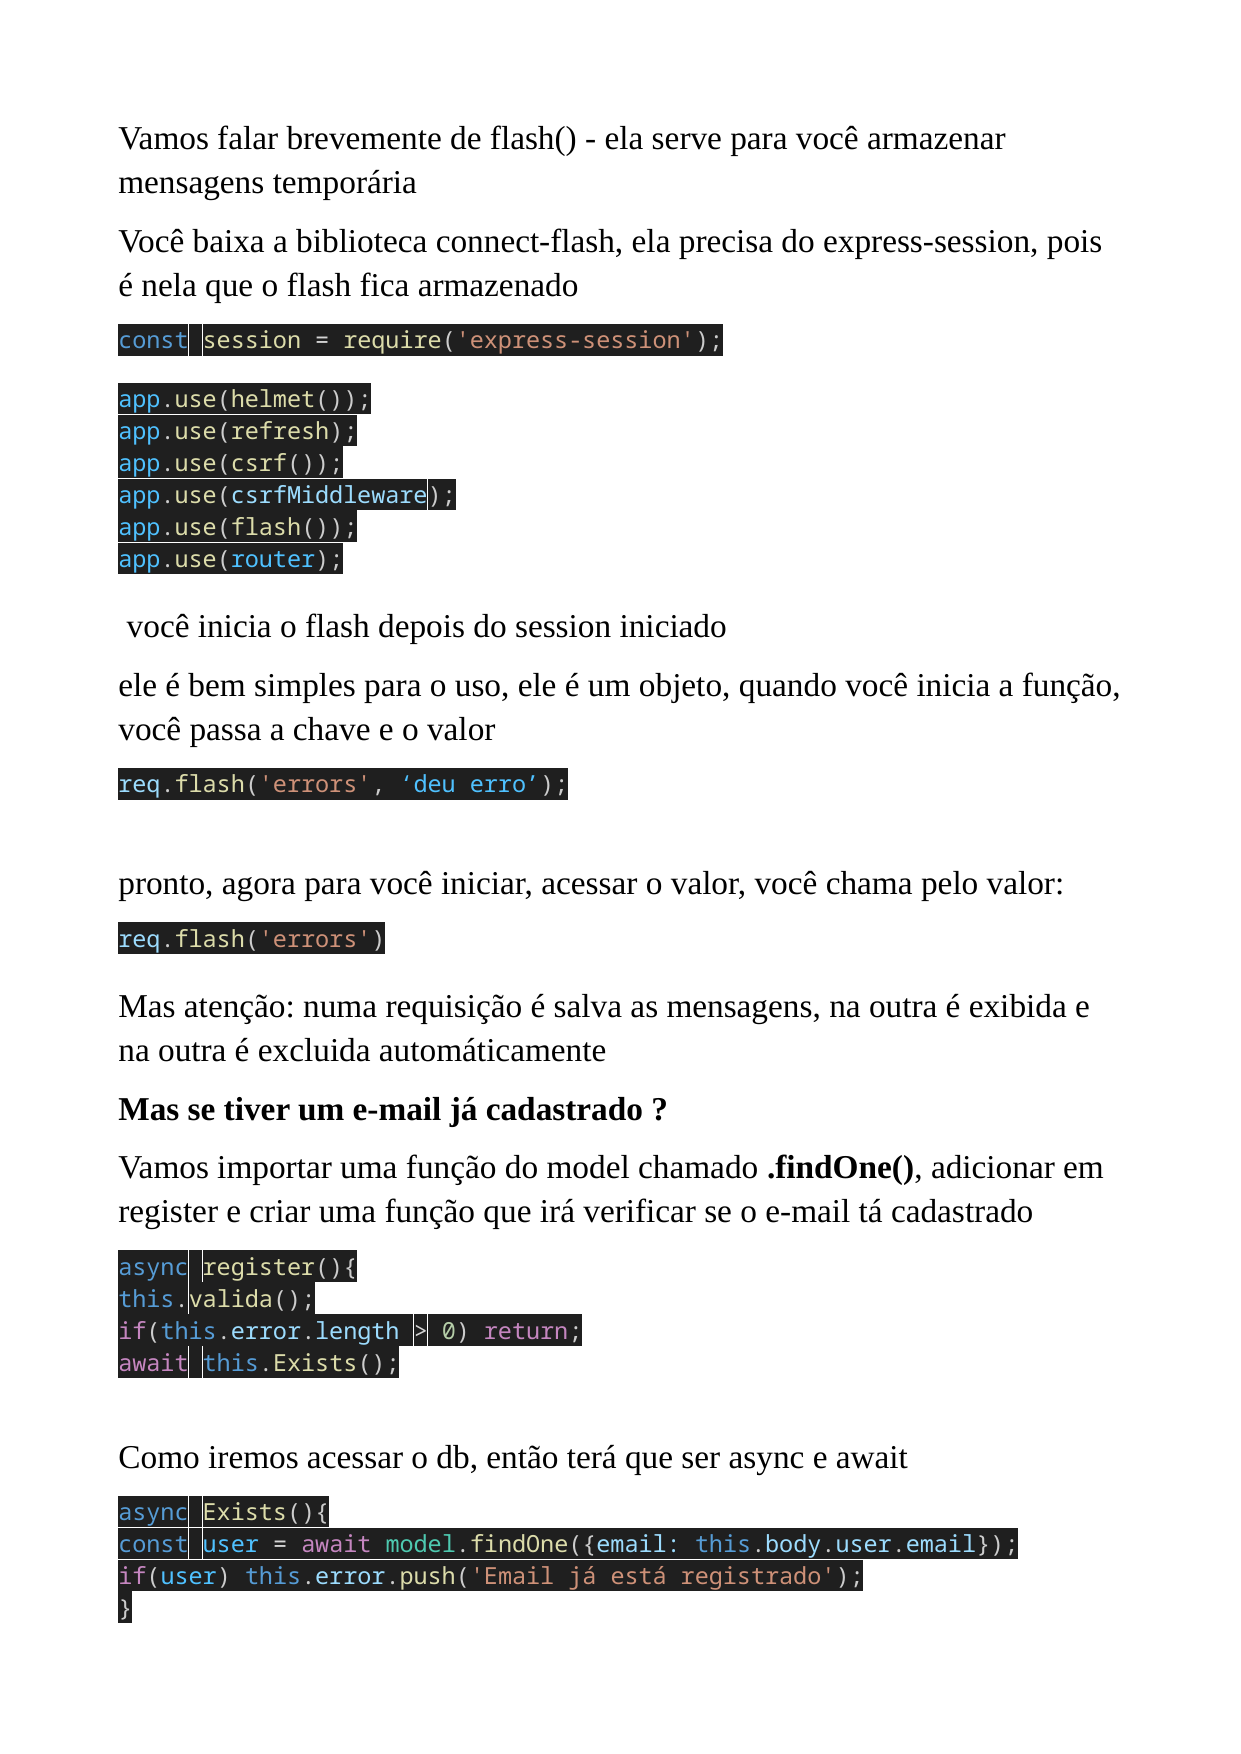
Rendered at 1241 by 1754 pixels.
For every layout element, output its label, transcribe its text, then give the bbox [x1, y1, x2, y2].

text Mas atenção: numa requisição é salva as mensagens, na outra é exibida e na outra é excluida automáticamente [118, 986, 1122, 1069]
text ele é bem simples para o uso, ele é um objeto, quando você inicia a função, você passa a chave e o valor [118, 665, 1122, 747]
text app.use(refresh); [118, 414, 1122, 446]
text app.use(flash()); [118, 510, 1122, 542]
text app.use(csrfMiddleware); [118, 478, 1122, 510]
text this.valida(); [118, 1282, 1122, 1314]
text async Exists(){ [118, 1496, 1122, 1527]
text Vamos importar uma função do model chamado .findOne(), adicionar em register e criar uma função que irá verificar se o e-mail tá cadastrado [118, 1148, 1122, 1230]
text Como iremos acessar o db, então terá que ser async e await [118, 1437, 1122, 1475]
text const session = require('express-session'); [118, 323, 1122, 356]
text Mas se tiver um e-mail já cadastrado ? [118, 1089, 1122, 1127]
text app.use(csrf()); [118, 446, 1122, 478]
text req.flash('errors') [118, 922, 1122, 954]
text pronto, agora para você iniciar, acessar o valor, você chama pelo valor: [118, 864, 1122, 902]
text if(this.error.length > 0) return; [118, 1314, 1122, 1346]
text await this.Exists(); [118, 1346, 1122, 1378]
text const user = await model.findOne({email: this.body.user.email}); [118, 1527, 1122, 1559]
text async register(){ [118, 1250, 1122, 1282]
text if(user) this.error.push('Email já está registrado'); [118, 1559, 1122, 1591]
text app.use(router); [118, 542, 1122, 574]
text Você baixa a biblioteca connect-flash, ela precisa do express-session, pois é nela que o flash fica armazenado [118, 221, 1122, 303]
text Vamos falar brevemente de flash() - ela serve para você armazenar mensagens temporária [118, 118, 1122, 201]
text req.flash('errors', ‘deu erro’); [118, 768, 1122, 800]
text } [118, 1591, 1122, 1623]
text app.use(helmet()); [118, 382, 1122, 414]
text você inicia o flash depois do session iniciado [118, 606, 1122, 645]
